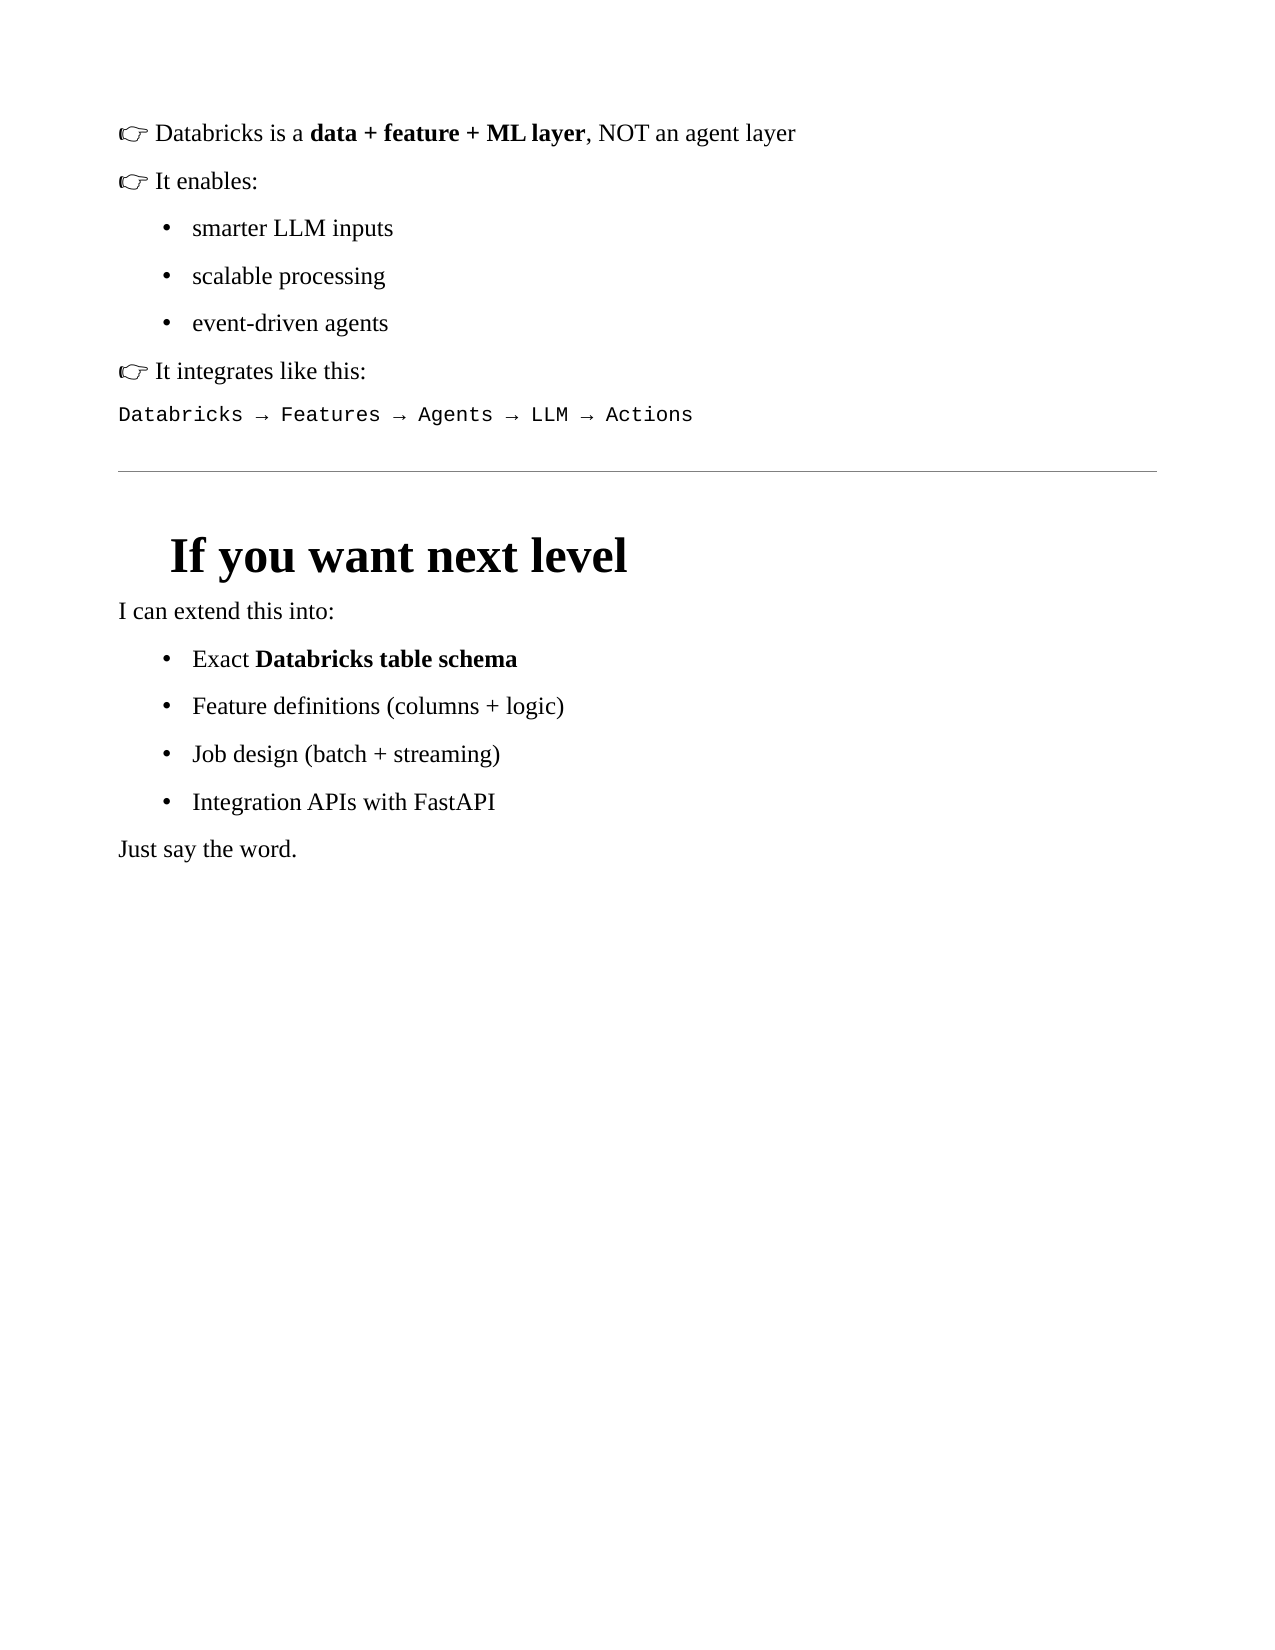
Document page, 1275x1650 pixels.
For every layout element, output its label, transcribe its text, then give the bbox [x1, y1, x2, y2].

text 👉 It integrates like this: [118, 356, 1157, 385]
text I can extend this into: [118, 596, 1157, 625]
text Just say the word. [118, 834, 1157, 863]
list event-driven agents [162, 308, 1157, 337]
subtitle 🔥 If you want next level [118, 526, 1157, 584]
text Databricks → Features → Agents → LLM → Actions [118, 404, 1157, 427]
list Job design (batch + streaming) [162, 739, 1157, 768]
text 👉 It enables: [118, 166, 1157, 194]
list Feature definitions (columns + logic) [162, 691, 1157, 720]
text 👉 Databricks is a data + feature + ML layer, NOT an agent layer [118, 118, 1157, 147]
list smarter LLM inputs [162, 213, 1157, 242]
list scalable processing [162, 261, 1157, 290]
list Integration APIs with FastAPI [162, 787, 1157, 815]
list Exact Databricks table schema [162, 644, 1157, 672]
